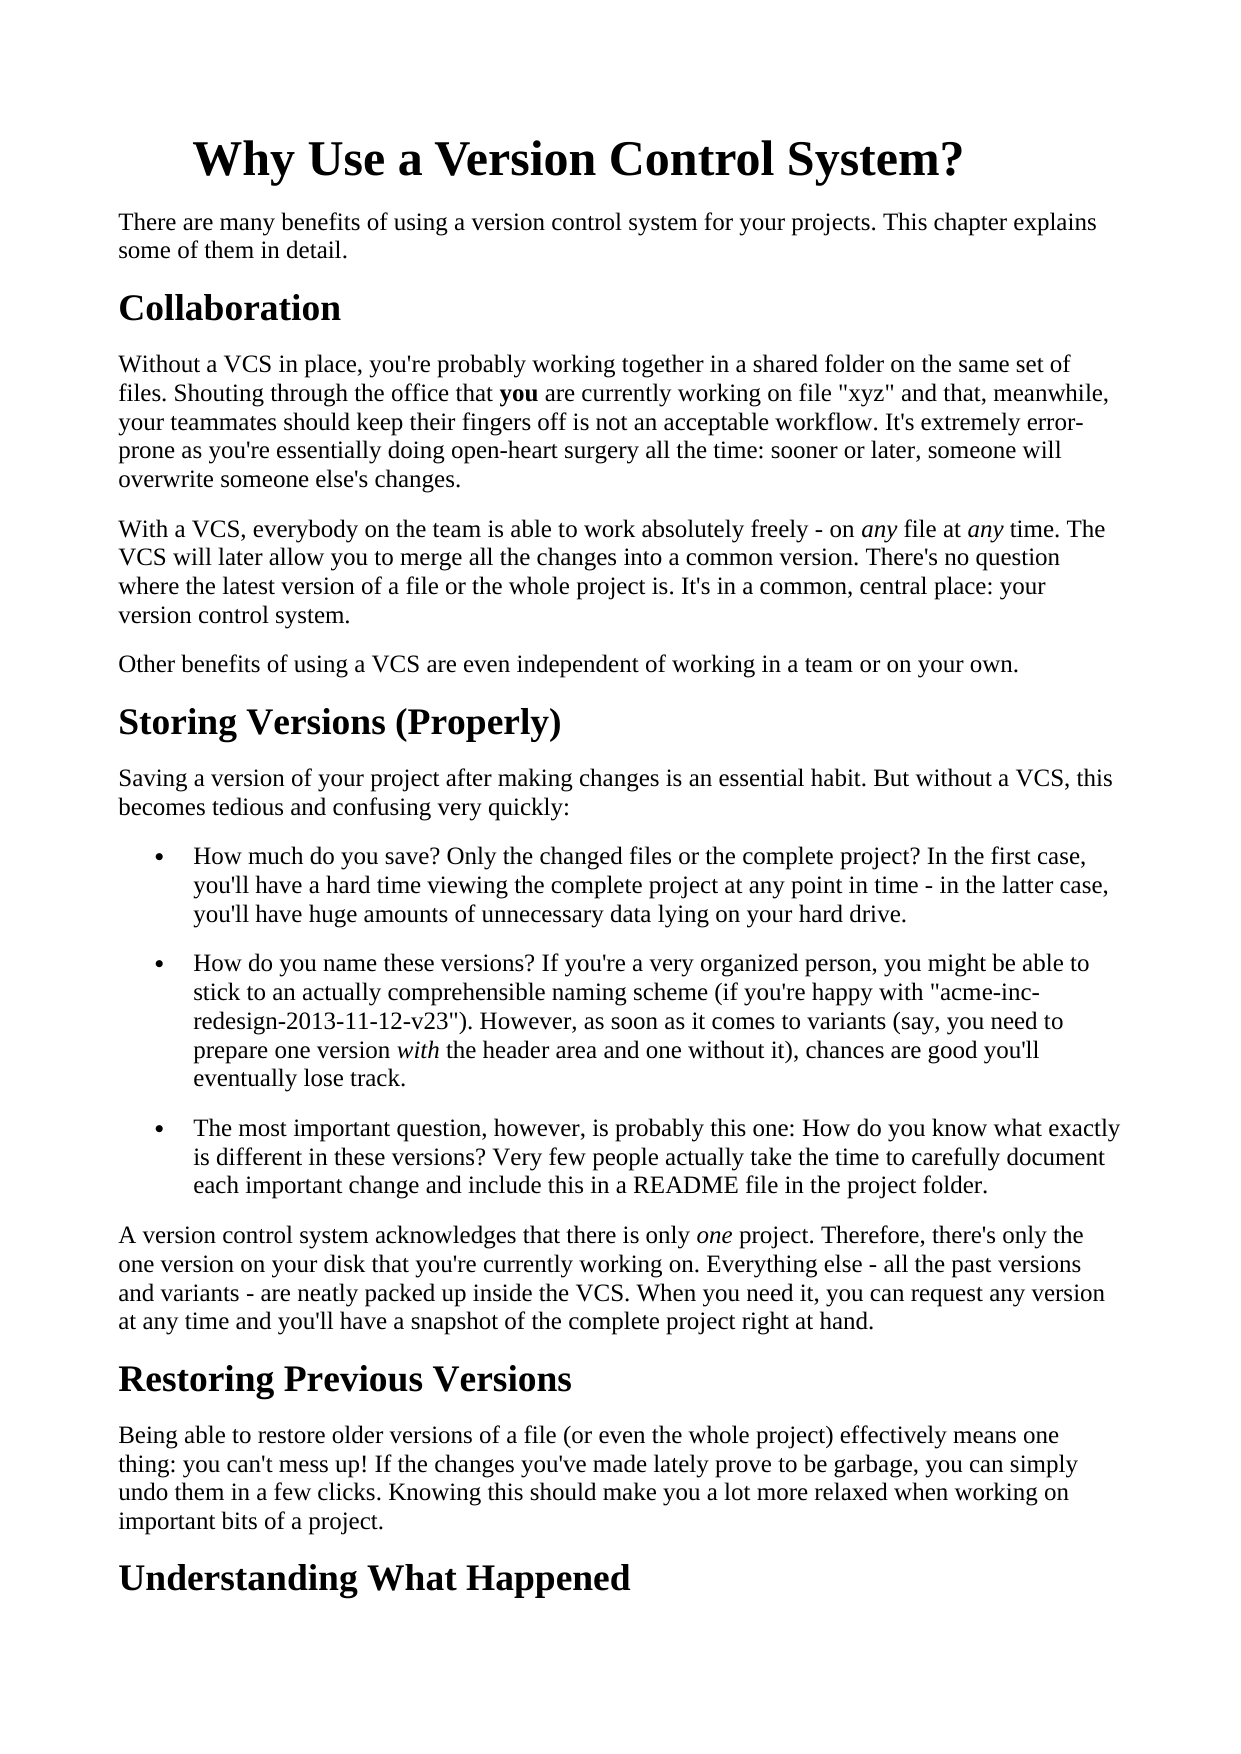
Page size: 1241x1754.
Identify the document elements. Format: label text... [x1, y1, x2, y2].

list How much do you save? Only the changed files or the complete project? In the first case, you'll have a hard time viewing the complete project at any point in time - in the latter case, you'll have huge amounts of unnecessary data lying on your hard drive. [156, 841, 1122, 928]
list How do you name these versions? If you're a very organized person, you might be able to stick to an actually comprehensible naming scheme (if you're happy with "acme-inc-redesign-2013-11-12-v23"). However, as soon as it comes to variants (say, you need to prepare one version with the header area and one without it), chances are good you'll eventually lose track. [156, 948, 1122, 1092]
text Saving a version of your project after making changes is an essential habit. But without a VCS, this becomes tedious and confusing very quickly: [118, 763, 1122, 821]
text Why Use a Version Control System? [118, 128, 1122, 186]
text Collaboration [118, 285, 1122, 328]
text A version control system acknowledges that there is only one project. Therefore, there's only the one version on your disk that you're currently working on. Everything else - all the past versions and variants - are neatly packed up inside the VCS. When you need it, you can request any version at any time and you'll have a snapshot of the complete project right at hand. [118, 1220, 1122, 1335]
text With a VCS, everybody on the team is able to work absolutely freely - on any file at any time. The VCS will later allow you to merge all the changes into a common version. There's no question where the latest version of a file or the whole project is. It's in a common, central place: your version control system. [118, 514, 1122, 629]
text Restoring Previous Versions [118, 1356, 1122, 1399]
text Understanding What Happened [118, 1556, 1122, 1599]
text Being able to restore older versions of a file (or even the whole project) effectively means one thing: you can't mess up! If the changes you've made lately prove to be garbage, you can simply undo them in a few clicks. Knowing this should make you a lot more relaxed when working on important bits of a project. [118, 1420, 1122, 1535]
list The most important question, however, is probably this one: How do you know what exactly is different in these versions? Very few people actually take the time to carefully document each important change and include this in a README file in the project folder. [156, 1113, 1122, 1199]
text Storing Versions (Properly) [118, 699, 1122, 742]
text Other benefits of using a VCS are even independent of working in a team or on your own. [118, 649, 1122, 678]
text Without a VCS in place, you're probably working together in a shared folder on the same set of files. Shouting through the office that you are currently working on file "xyz" and that, meanwhile, your teammates should keep their fingers off is not an acceptable workflow. It's extremely error-prone as you're essentially doing open-heart surgery all the time: sooner or later, someone will overwrite someone else's changes. [118, 349, 1122, 493]
text There are many benefits of using a version control system for your projects. This chapter explains some of them in detail. [118, 207, 1122, 264]
